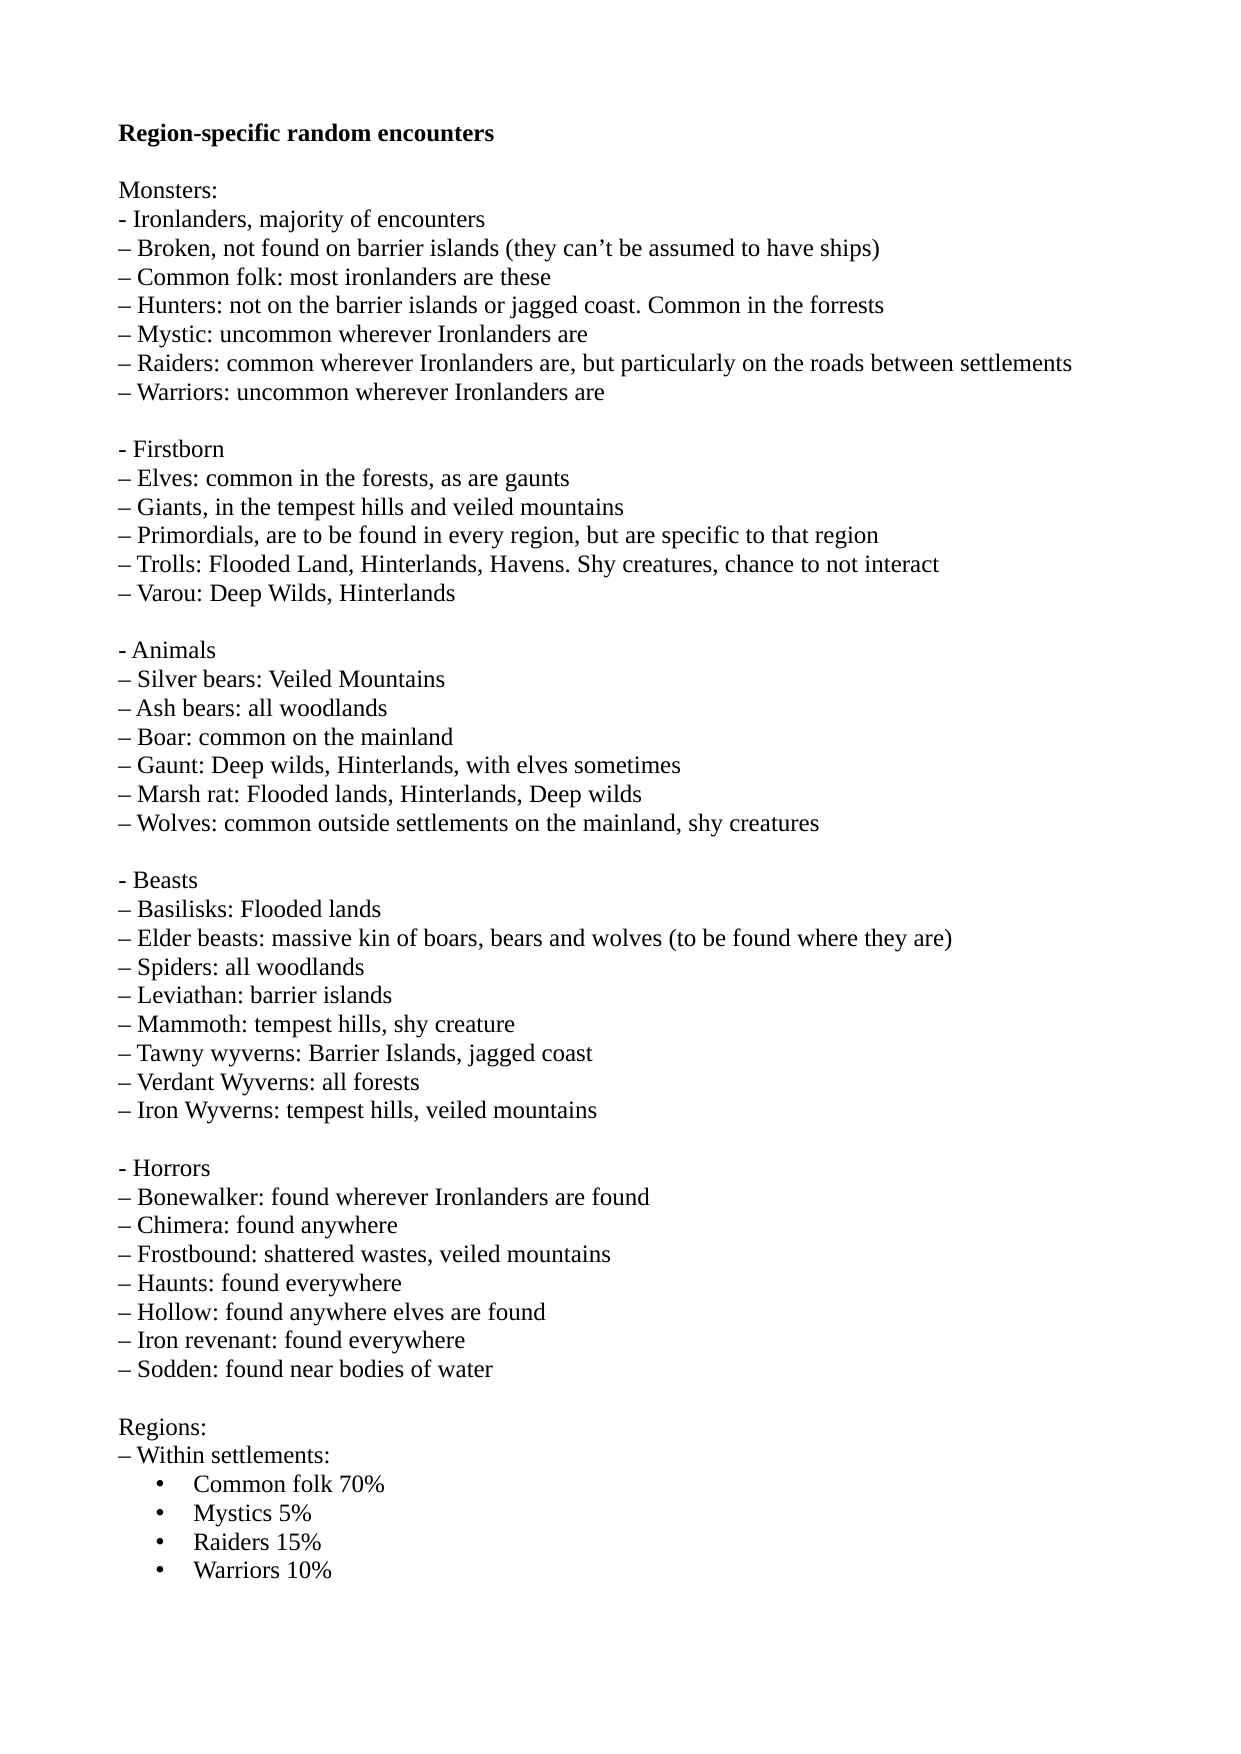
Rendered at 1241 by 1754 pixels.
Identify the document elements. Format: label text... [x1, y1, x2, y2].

text – Spiders: all woodlands [118, 952, 1122, 981]
text – Broken, not found on barrier islands (they can’t be assumed to have ships) [118, 233, 1122, 262]
text – Leviathan: barrier islands [118, 981, 1122, 1009]
text Regions: [118, 1412, 1122, 1441]
text – Verdant Wyverns: all forests [118, 1067, 1122, 1096]
text – Bonewalker: found wherever Ironlanders are found [118, 1182, 1122, 1211]
text – Wolves: common outside settlements on the mainland, shy creatures [118, 808, 1122, 837]
text – Frostbound: shattered wastes, veiled mountains [118, 1239, 1122, 1268]
text – Sodden: found near bodies of water [118, 1354, 1122, 1383]
text - Ironlanders, majority of encounters [118, 204, 1122, 233]
text – Giants, in the tempest hills and veiled mountains [118, 492, 1122, 521]
text – Boar: common on the mainland [118, 722, 1122, 751]
list Common folk 70% [156, 1469, 1122, 1498]
text – Elder beasts: massive kin of boars, bears and wolves (to be found where they are) [118, 923, 1122, 952]
text – Haunts: found everywhere [118, 1268, 1122, 1297]
list Mystics 5% [156, 1498, 1122, 1527]
text – Hunters: not on the barrier islands or jagged coast. Common in the forrests [118, 291, 1122, 319]
text – Common folk: most ironlanders are these [118, 262, 1122, 291]
text - Firstborn [118, 434, 1122, 463]
text – Mammoth: tempest hills, shy creature [118, 1009, 1122, 1038]
text – Within settlements: [118, 1441, 1122, 1469]
text – Primordials, are to be found in every region, but are specific to that region [118, 521, 1122, 549]
text – Iron Wyverns: tempest hills, veiled mountains [118, 1096, 1122, 1124]
text – Hollow: found anywhere elves are found [118, 1297, 1122, 1326]
text – Ash bears: all woodlands [118, 693, 1122, 722]
text – Tawny wyverns: Barrier Islands, jagged coast [118, 1038, 1122, 1067]
text - Beasts [118, 866, 1122, 894]
text Monsters: [118, 176, 1122, 204]
text – Elves: common in the forests, as are gaunts [118, 463, 1122, 492]
list Warriors 10% [156, 1556, 1122, 1584]
text – Mystic: uncommon wherever Ironlanders are [118, 319, 1122, 348]
text – Varou: Deep Wilds, Hinterlands [118, 578, 1122, 607]
list Raiders 15% [156, 1527, 1122, 1556]
text – Basilisks: Flooded lands [118, 894, 1122, 923]
text - Horrors [118, 1153, 1122, 1182]
text – Trolls: Flooded Land, Hinterlands, Havens. Shy creatures, chance to not interact [118, 549, 1122, 578]
text - Animals [118, 636, 1122, 664]
text Region-specific random encounters [118, 118, 1122, 147]
text – Iron revenant: found everywhere [118, 1326, 1122, 1354]
text – Warriors: uncommon wherever Ironlanders are [118, 377, 1122, 406]
text – Gaunt: Deep wilds, Hinterlands, with elves sometimes [118, 751, 1122, 779]
text – Marsh rat: Flooded lands, Hinterlands, Deep wilds [118, 779, 1122, 808]
text – Raiders: common wherever Ironlanders are, but particularly on the roads between settlements [118, 348, 1122, 377]
text – Chimera: found anywhere [118, 1211, 1122, 1239]
text – Silver bears: Veiled Mountains [118, 664, 1122, 693]
